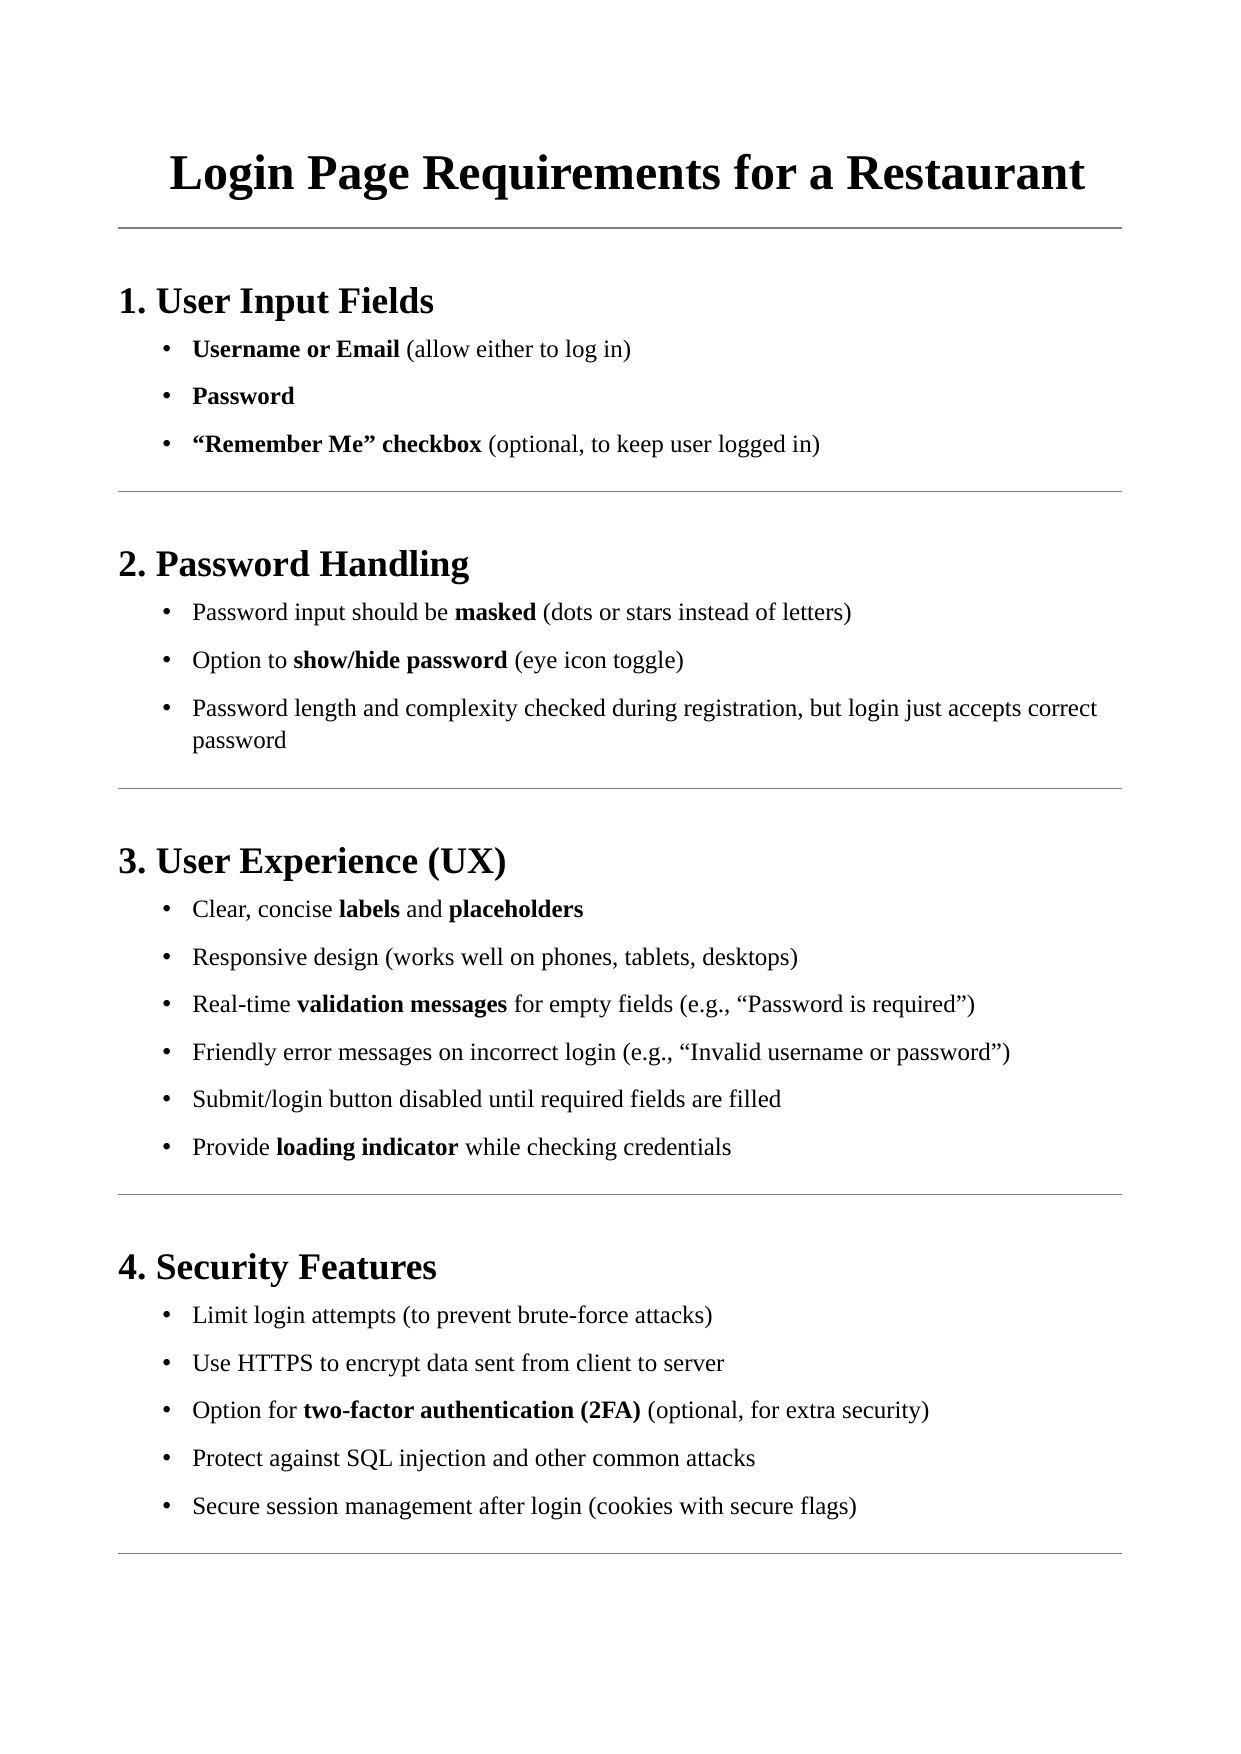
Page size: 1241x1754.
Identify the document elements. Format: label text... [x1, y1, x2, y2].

list Friendly error messages on incorrect login (e.g., “Invalid username or password”) [162, 1037, 1122, 1066]
subtitle 4. Security Features [118, 1245, 1122, 1288]
list Option to show/hide password (eye icon toggle) [162, 645, 1122, 674]
list Option for two-factor authentication (2FA) (optional, for extra security) [162, 1396, 1122, 1424]
subtitle 1. User Input Fields [118, 278, 1122, 321]
list Password [162, 381, 1122, 410]
subtitle 3. User Experience (UX) [118, 838, 1122, 881]
list Provide loading indicator while checking credentials [162, 1132, 1122, 1161]
subtitle 2. Password Handling [118, 542, 1122, 585]
list Use HTTPS to encrypt data sent from client to server [162, 1348, 1122, 1377]
list Username or Email (allow either to log in) [162, 334, 1122, 363]
list Secure session management after login (cookies with secure flags) [162, 1491, 1122, 1519]
list Submit/login button disabled until required fields are filled [162, 1084, 1122, 1113]
list Responsive design (works well on phones, tablets, desktops) [162, 942, 1122, 970]
list Protect against SQL injection and other common attacks [162, 1443, 1122, 1472]
list Password input should be masked (dots or stars instead of letters) [162, 597, 1122, 626]
list Password length and complexity checked during registration, but login just accepts correct password [162, 693, 1122, 754]
list “Remember Me” checkbox (optional, to keep user logged in) [162, 429, 1122, 458]
list Limit login attempts (to prevent brute-force attacks) [162, 1300, 1122, 1329]
list Real-time validation messages for empty fields (e.g., “Password is required”) [162, 989, 1122, 1018]
list Clear, concise labels and placeholders [162, 894, 1122, 923]
subtitle 🔐 Login Page Requirements for a Restaurant [118, 143, 1122, 201]
